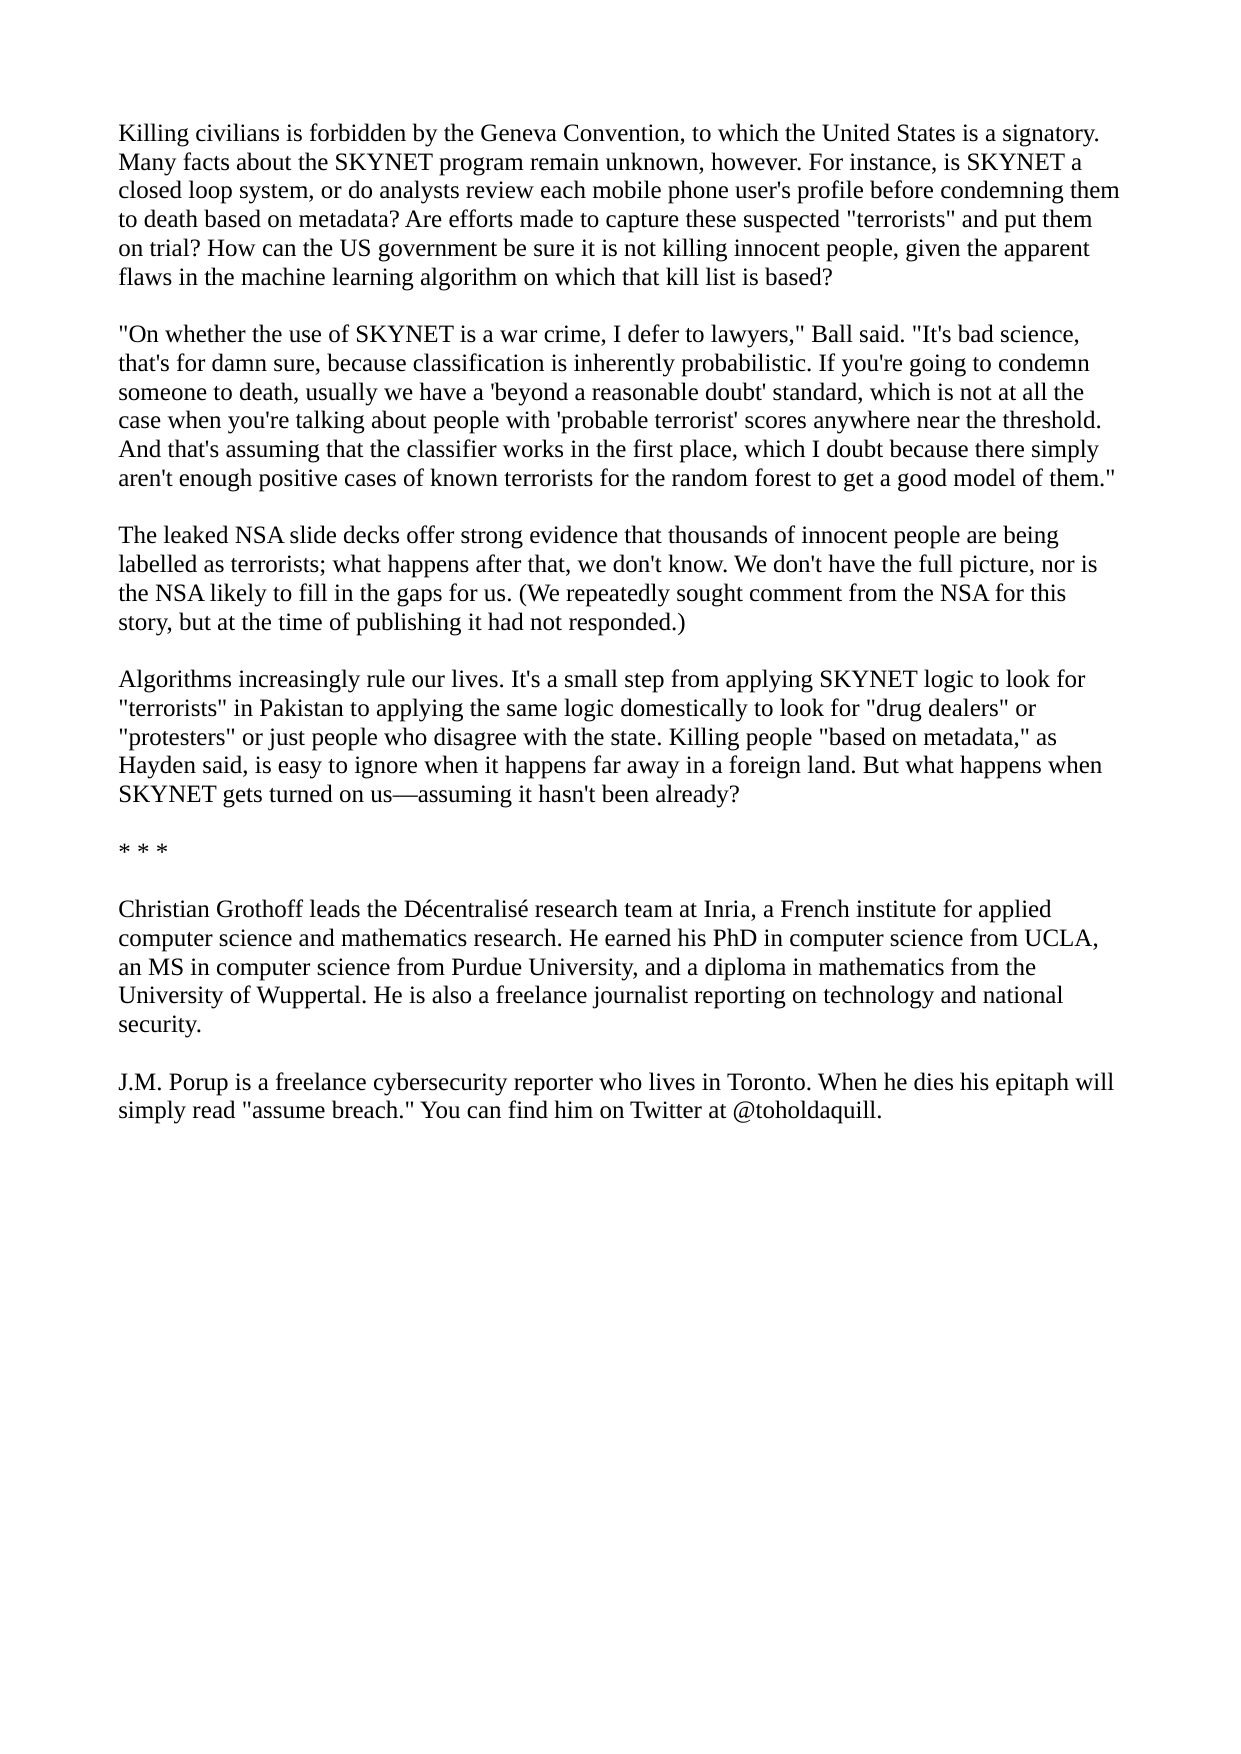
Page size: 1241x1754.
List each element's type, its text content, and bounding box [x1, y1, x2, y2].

text Christian Grothoff leads the Décentralisé research team at Inria, a French institute for applied computer science and mathematics research. He earned his PhD in computer science from UCLA, an MS in computer science from Purdue University, and a diploma in mathematics from the University of Wuppertal. He is also a freelance journalist reporting on technology and national security. [118, 894, 1122, 1038]
text Algorithms increasingly rule our lives. It's a small step from applying SKYNET logic to look for "terrorists" in Pakistan to applying the same logic domestically to look for "drug dealers" or "protesters" or just people who disagree with the state. Killing people "based on metadata," as Hayden said, is easy to ignore when it happens far away in a foreign land. But what happens when SKYNET gets turned on us—assuming it hasn't been already? [118, 664, 1122, 808]
text Killing civilians is forbidden by the Geneva Convention, to which the United States is a signatory. Many facts about the SKYNET program remain unknown, however. For instance, is SKYNET a closed loop system, or do analysts review each mobile phone user's profile before condemning them to death based on metadata? Are efforts made to capture these suspected "terrorists" and put them on trial? How can the US government be sure it is not killing innocent people, given the apparent flaws in the machine learning algorithm on which that kill list is based? [118, 118, 1122, 291]
text "On whether the use of SKYNET is a war crime, I defer to lawyers," Ball said. "It's bad science, that's for damn sure, because classification is inherently probabilistic. If you're going to condemn someone to death, usually we have a 'beyond a reasonable doubt' standard, which is not at all the case when you're talking about people with 'probable terrorist' scores anywhere near the threshold. And that's assuming that the classifier works in the first place, which I doubt because there simply aren't enough positive cases of known terrorists for the random forest to get a good model of them." [118, 319, 1122, 492]
text The leaked NSA slide decks offer strong evidence that thousands of innocent people are being labelled as terrorists; what happens after that, we don't know. We don't have the full picture, nor is the NSA likely to fill in the gaps for us. (We repeatedly sought comment from the NSA for this story, but at the time of publishing it had not responded.) [118, 521, 1122, 636]
text * * * [118, 837, 1122, 866]
text J.M. Porup is a freelance cybersecurity reporter who lives in Toronto. When he dies his epitaph will simply read "assume breach." You can find him on Twitter at @toholdaquill. [118, 1067, 1122, 1124]
